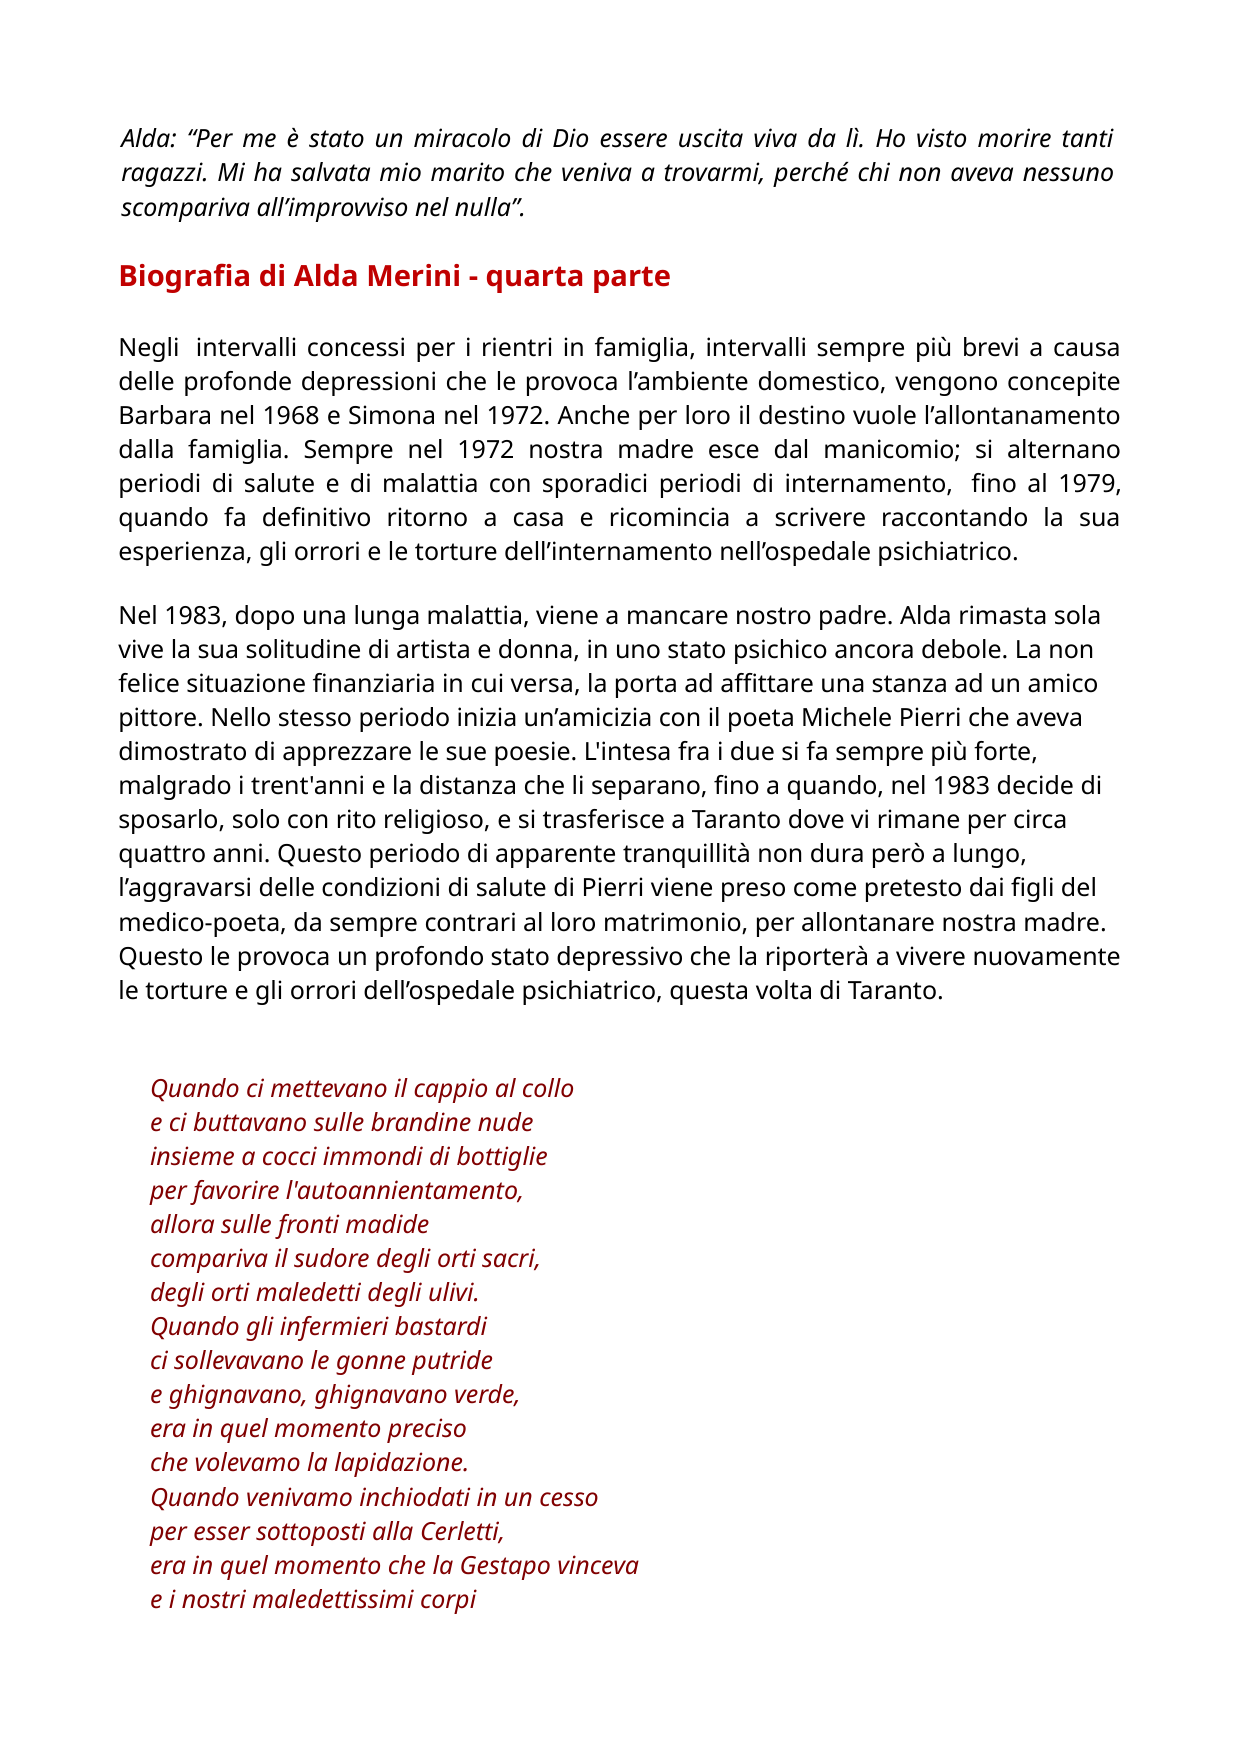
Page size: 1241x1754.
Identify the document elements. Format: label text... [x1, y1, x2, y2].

text Negli intervalli concessi per i rientri in famiglia, intervalli sempre più brevi a causa delle profonde depressioni che le provoca l’ambiente domestico, vengono concepite Barbara nel 1968 e Simona nel 1972. Anche per loro il destino vuole l’allontanamento dalla famiglia. Sempre nel 1972 nostra madre esce dal manicomio; si alternano periodi di salute e di malattia con sporadici periodi di internamento, fino al 1979, quando fa definitivo ritorno a casa e ricomincia a scrivere raccontando la sua esperienza, gli orrori e le torture dell’internamento nell’ospedale psichiatrico. [118, 330, 1122, 568]
text Nel 1983, dopo una lunga malattia, viene a mancare nostro padre. Alda rimasta sola vive la sua solitudine di artista e donna, in uno stato psichico ancora debole. La non felice situazione finanziaria in cui versa, la porta ad affittare una stanza ad un amico pittore. Nello stesso periodo inizia un’amicizia con il poeta Michele Pierri che aveva dimostrato di apprezzare le sue poesie. L'intesa fra i due si fa sempre più forte, malgrado i trent'anni e la distanza che li separano, fino a quando, nel 1983 decide di sposarlo, solo con rito religioso, e si trasferisce a Taranto dove vi rimane per circa quattro anni. Questo periodo di apparente tranquillità non dura però a lungo, l’aggravarsi delle condizioni di salute di Pierri viene preso come pretesto dai figli del medico-poeta, da sempre contrari al loro matrimonio, per allontanare nostra madre. Questo le provoca un profondo stato depressivo che la riporterà a vivere nuovamente le torture e gli orrori dell’ospedale psichiatrico, questa volta di Taranto. [118, 598, 1122, 1006]
text Biografia di Alda Merini - quarta parte [118, 256, 1122, 295]
table_header Quando ci mettevano il cappio al collo e ci buttavano sulle brandine nude insieme a cocci immondi di bottiglie per favorire l'autoannientamento, allora sulle fronti madide compariva il sudore degli orti sacri, degli orti maledetti degli ulivi. Quando gli infermieri bastardi ci sollevavano le gonne putride e ghignavano, ghignavano verde, era in quel momento preciso che volevamo la lapidazione. Quando venivamo inchiodati in un cesso per esser sottoposti alla Cerletti, era in quel momento che la Gestapo vinceva e i nostri maledettissimi corpi [147, 1068, 1240, 1618]
table_header Alda: “Per me è stato un miracolo di Dio essere uscita viva da lì. Ho visto morire tanti ragazzi. Mi ha salvata mio marito che veniva a trovarmi, perché chi non aveva nessuno scompariva all’improvviso nel nulla”. [118, 118, 1122, 256]
table_header [125, 1006, 1240, 1621]
table_header [138, 1068, 147, 1618]
